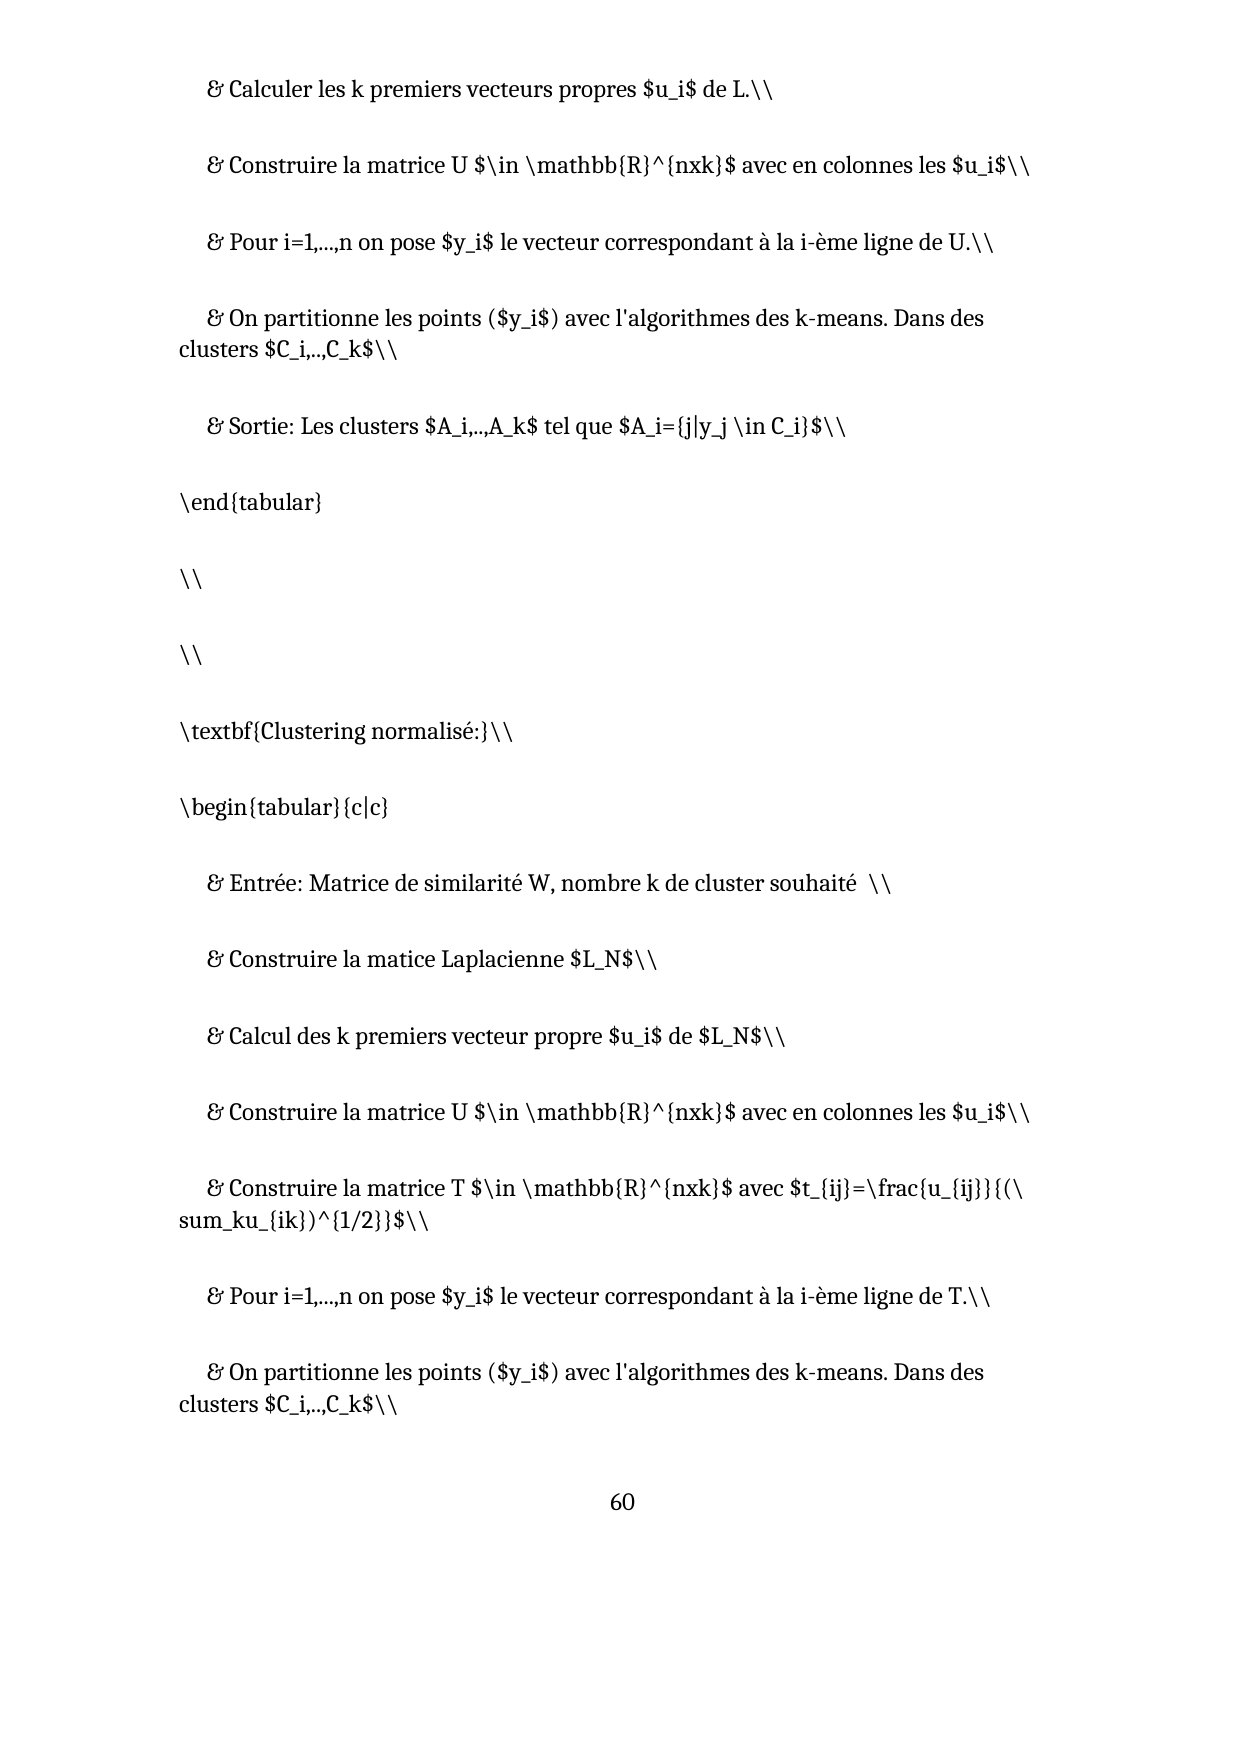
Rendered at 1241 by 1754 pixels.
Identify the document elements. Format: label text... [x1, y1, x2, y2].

text & Sortie: Les clusters $A_i,..,A_k$ tel que $A_i={j|y_j \in C_i}$\\ [179, 412, 1065, 440]
text & On partitionne les points ($y_i$) avec l'algorithmes des k-means. Dans des clusters $C_i,..,C_k$\\ [179, 304, 1065, 364]
text \textbf{Clustering normalisé:}\\ [179, 717, 1065, 745]
text & Construire la matrice T $\in \mathbb{R}^{nxk}$ avec $t_{ij}=\frac{u_{ij}}{(\sum_ku_{ik})^{1/2}}$\\ [179, 1174, 1065, 1234]
text & Construire la matrice U $\in \mathbb{R}^{nxk}$ avec en colonnes les $u_i$\\ [179, 151, 1065, 180]
text & Calcul des k premiers vecteur propre $u_i$ de $L_N$\\ [179, 1022, 1065, 1050]
text & Pour i=1,...,n on pose $y_i$ le vecteur correspondant à la i-ème ligne de T.\\ [179, 1282, 1065, 1311]
text & Entrée: Matrice de similarité W, nombre k de cluster souhaité \\ [179, 869, 1065, 898]
text \begin{tabular}{c|c} [179, 793, 1065, 822]
text & Construire la matice Laplacienne $L_N$\\ [179, 945, 1065, 974]
text \\ [179, 640, 1065, 669]
text \\ [179, 564, 1065, 593]
text \end{tabular} [179, 488, 1065, 517]
text & Calculer les k premiers vecteurs propres $u_i$ de L.\\ [179, 75, 1065, 104]
text & On partitionne les points ($y_i$) avec l'algorithmes des k-means. Dans des clusters $C_i,..,C_k$\\ [179, 1358, 1065, 1418]
text & Construire la matrice U $\in \mathbb{R}^{nxk}$ avec en colonnes les $u_i$\\ [179, 1098, 1065, 1127]
text & Pour i=1,...,n on pose $y_i$ le vecteur correspondant à la i-ème ligne de U.\\ [179, 227, 1065, 256]
